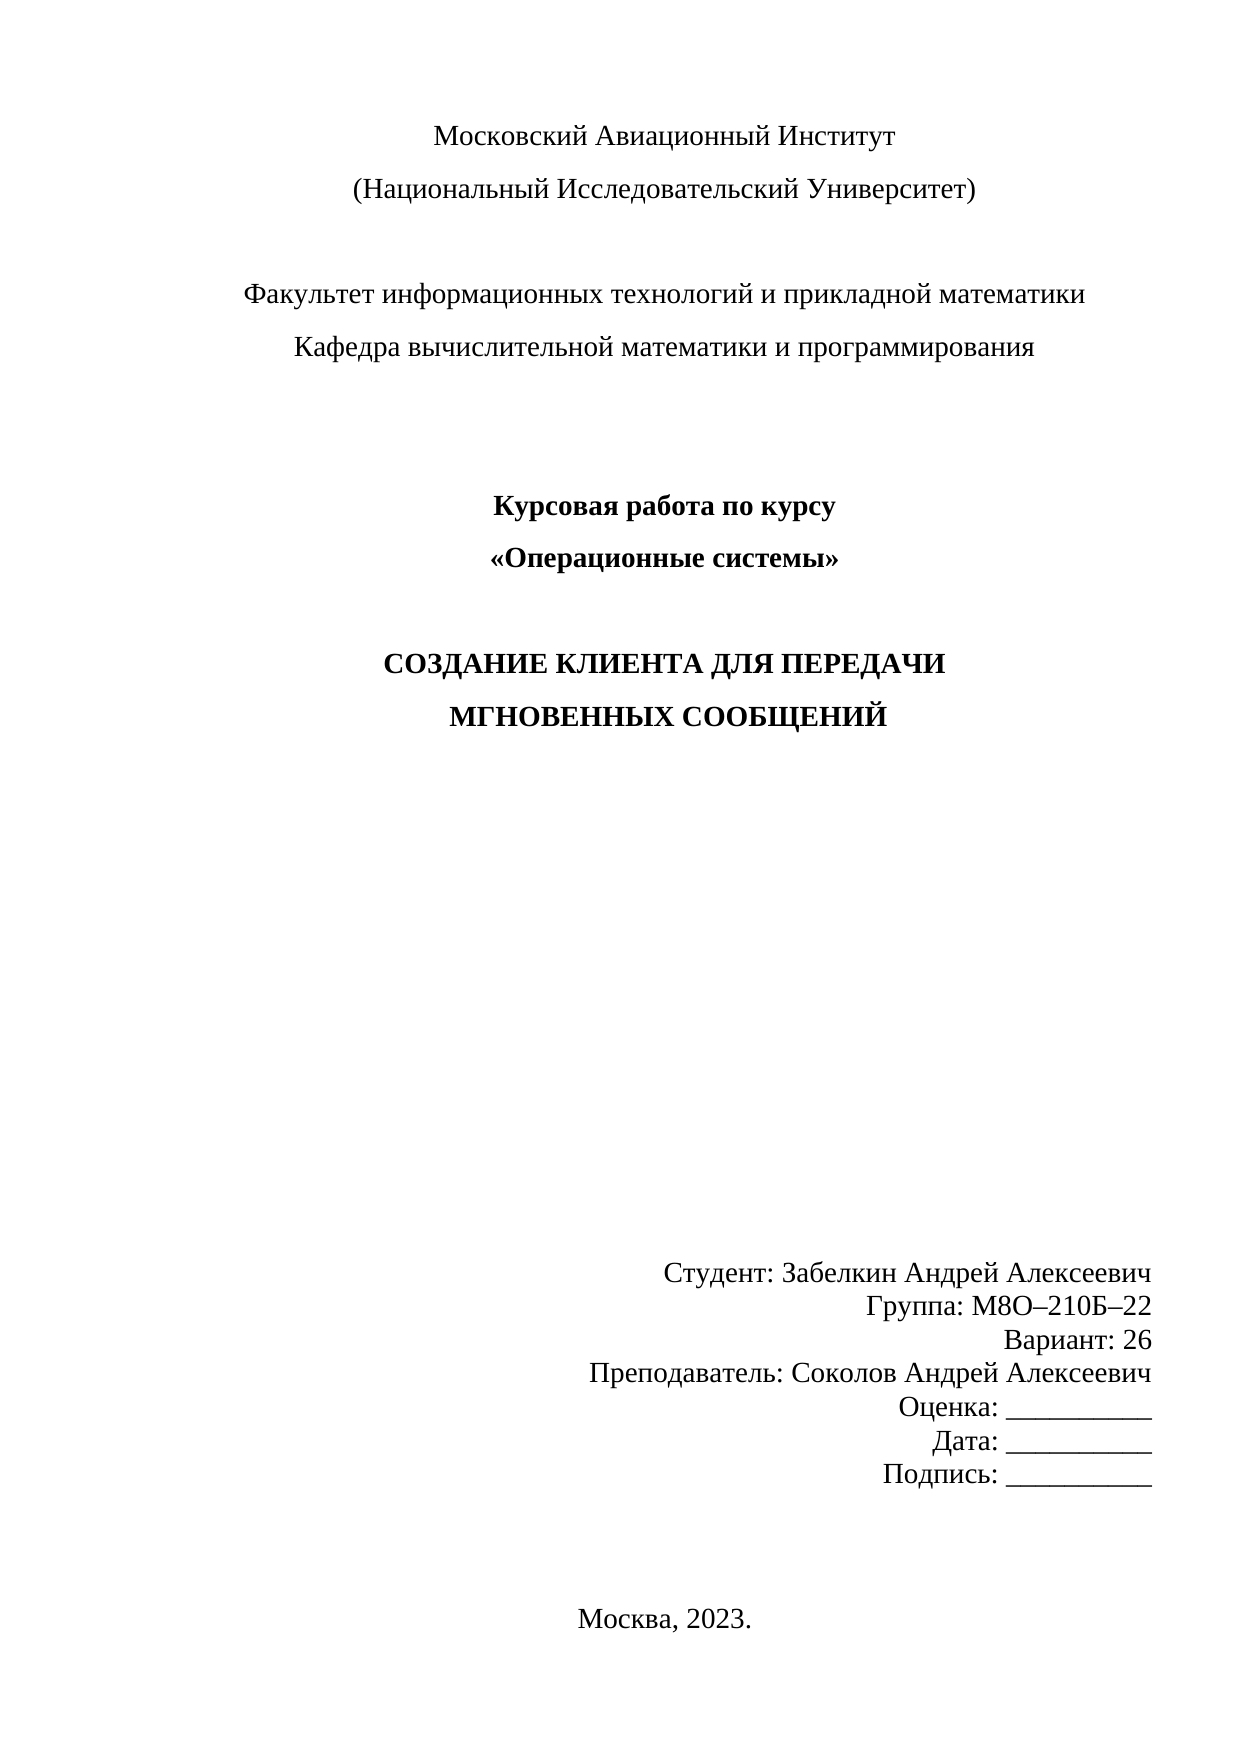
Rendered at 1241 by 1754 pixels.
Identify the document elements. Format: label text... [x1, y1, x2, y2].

text Подпись: __________ [177, 1456, 1152, 1490]
text СОЗДАНИЕ КЛИЕНТА ДЛЯ ПЕРЕДАЧИ [177, 646, 1152, 680]
text Группа: М8О–210Б–22 [767, 1288, 1152, 1322]
text Преподаватель: Соколов Андрей Алексеевич [177, 1356, 1152, 1389]
text (Национальный Исследовательский Университет) [177, 171, 1152, 204]
text Курсовая работа по курсу [177, 488, 1152, 521]
text Студент: Забелкин Андрей Алексеевич [177, 1255, 1152, 1288]
text МГНОВЕННЫХ СООБЩЕНИЙ [177, 699, 1152, 733]
text «Операционные системы» [177, 541, 1152, 574]
text Факультет информационных технологий и прикладной математики [177, 277, 1152, 310]
text Московский Авиационный Институт [177, 118, 1152, 152]
text Дата: __________ [177, 1423, 1152, 1456]
text Оценка: __________ [177, 1389, 1152, 1423]
text Кафедра вычислительной математики и программирования [177, 329, 1152, 363]
text Москва, 2023. [177, 1601, 1152, 1634]
text Вариант: 26 [767, 1322, 1152, 1356]
